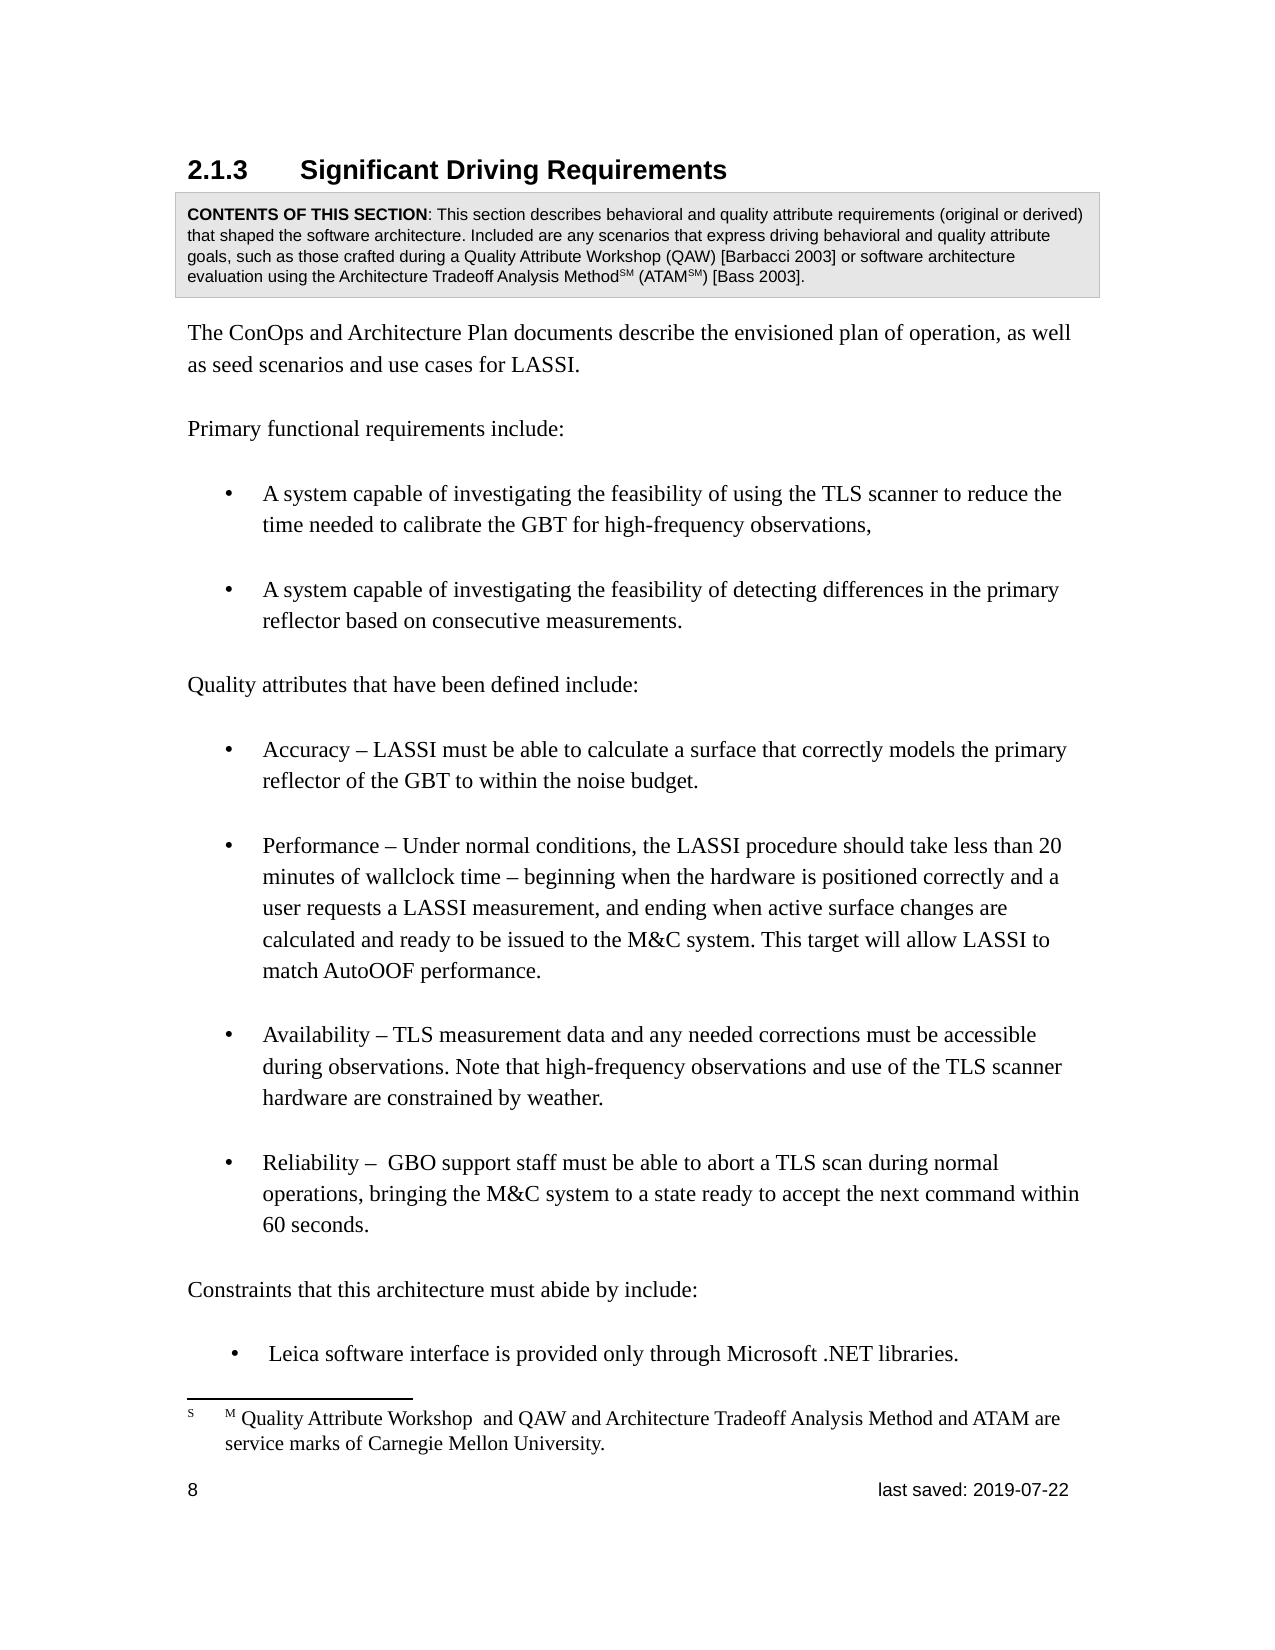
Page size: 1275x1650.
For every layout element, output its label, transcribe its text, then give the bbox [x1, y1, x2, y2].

text The ConOps and Architecture Plan documents describe the envisioned plan of operation, as well as seed scenarios and use cases for LASSI. [187, 314, 1087, 377]
text Quality attributes that have been defined include: [187, 667, 1087, 698]
list Availability – TLS measurement data and any needed corrections must be accessible during observations. Note that high-frequency observations and use of the TLS scanner hardware are constrained by weather. [225, 1017, 1087, 1110]
list A system capable of investigating the feasibility of detecting differences in the primary reflector based on consecutive measurements. [225, 571, 1087, 633]
list A system capable of investigating the feasibility of using the TLS scanner to reduce the time needed to calibrate the GBT for high-frequency observations, [225, 475, 1087, 537]
list Reliability – GBO support staff must be able to abort a TLS scan during normal operations, bringing the M&C system to a state ready to accept the next command within 60 seconds. [225, 1144, 1087, 1237]
list Performance – Under normal conditions, the LASSI procedure should take less than 20 minutes of wallclock time – beginning when the hardware is positioned correctly and a user requests a LASSI measurement, and ending when active surface changes are calculated and ready to be issued to the M&C system. This target will allow LASSI to match AutoOOF performance. [225, 827, 1087, 983]
text Constraints that this architecture must abide by include: [187, 1271, 1087, 1302]
list Leica software interface is provided only through Microsoft .NET libraries. [231, 1335, 1087, 1367]
text Primary functional requirements include: [187, 410, 1087, 442]
subtitle Significant Driving Requirements [187, 150, 1087, 185]
table_header CONTENTS OF THIS SECTION: This section describes behavioral and quality attribute requirements (original or derived) that shaped the software architecture. Included are any scenarios that express driving behavioral and quality attribute goals, such as those crafted during a Quality Attribute Workshop (QAW) [Barbacci 2003] or software architecture evaluation using the Architecture Tradeoff Analysis MethodM (ATAMSM) [Bass 2003]. [176, 193, 1099, 297]
list Accuracy – LASSI must be able to calculate a surface that correctly models the primary reflector of the GBT to within the noise budget. [225, 731, 1087, 794]
